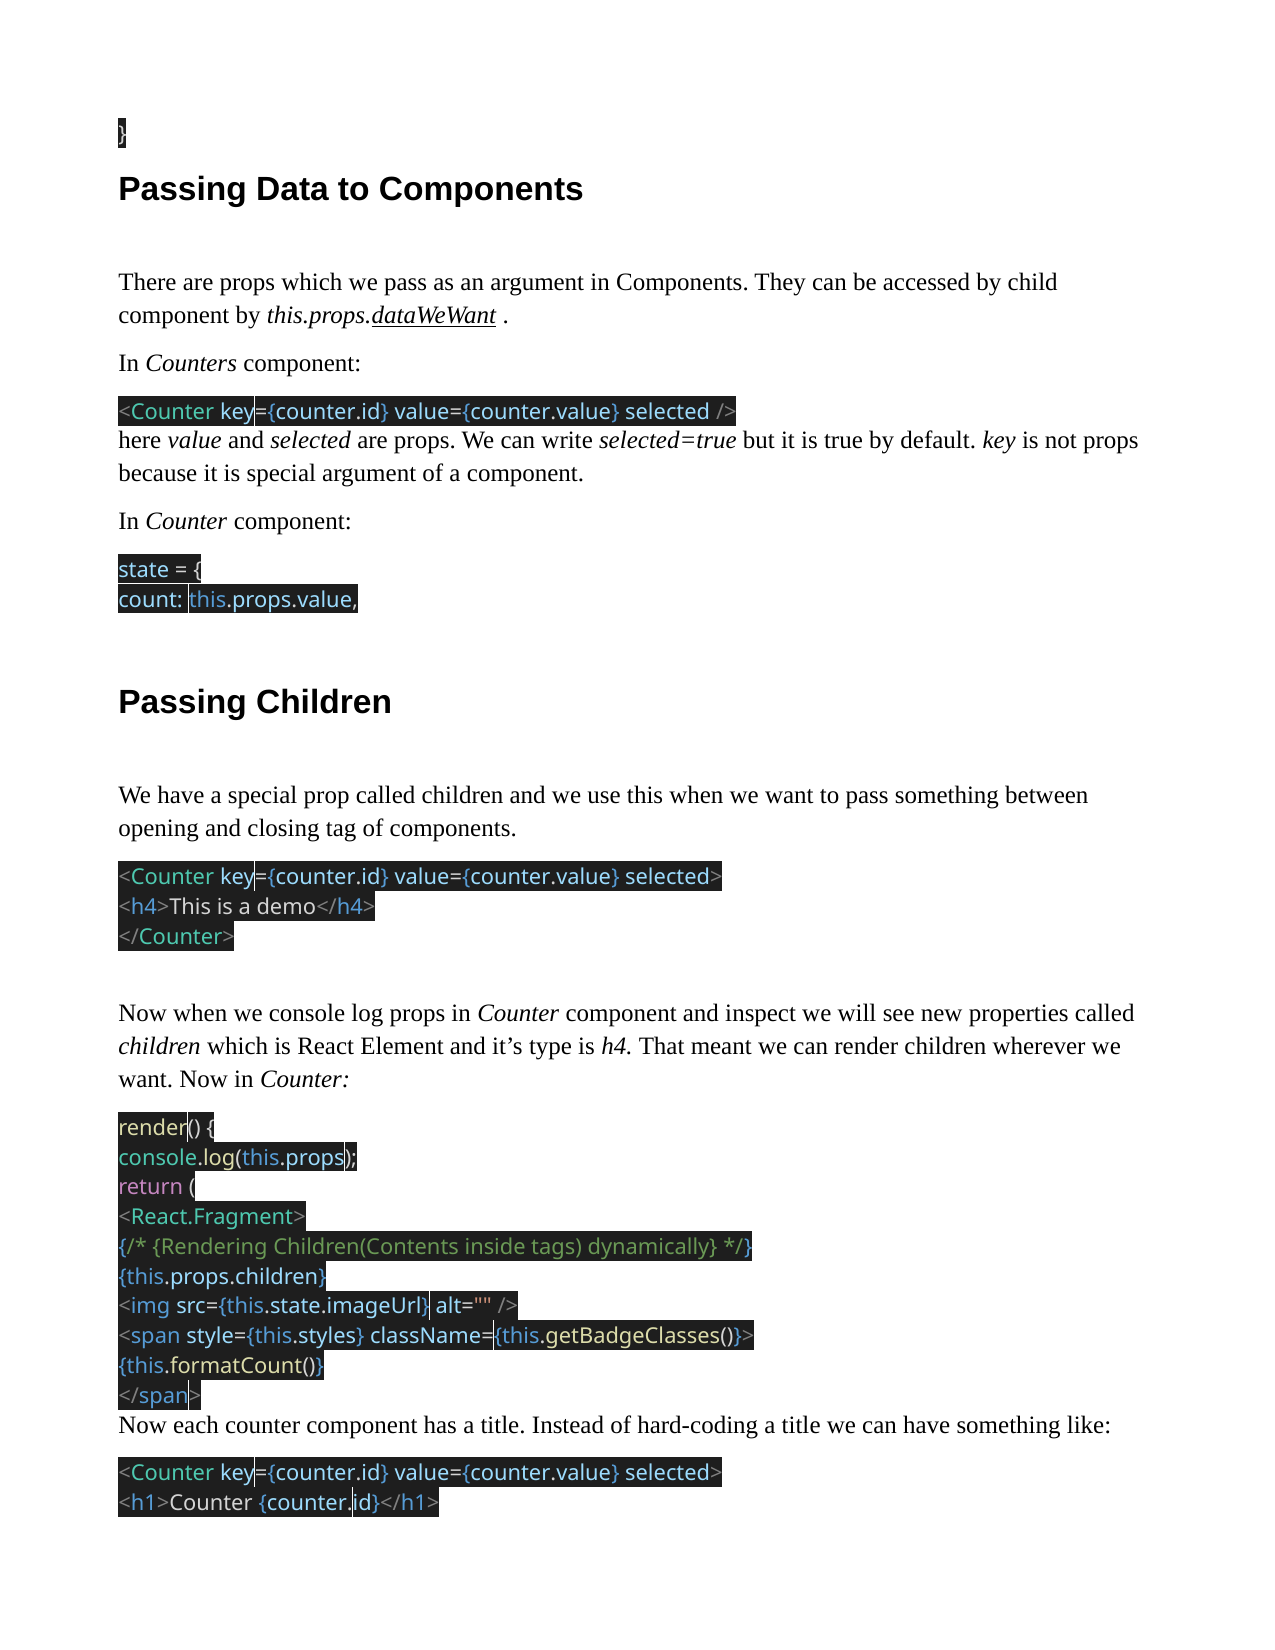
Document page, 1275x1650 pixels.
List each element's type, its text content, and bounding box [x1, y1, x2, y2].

text In Counters component: [118, 348, 1157, 377]
text <Counter key={counter.id} value={counter.value} selected> [118, 1457, 1157, 1487]
text <img src={this.state.imageUrl} alt="" /> [118, 1291, 1157, 1320]
text {/* {Rendering Children(Contents inside tags) dynamically} */} [118, 1231, 1157, 1261]
text <h4>This is a demo</h4> [118, 891, 1157, 921]
subtitle Passing Data to Components [118, 169, 1157, 207]
text </Counter> [118, 921, 1157, 951]
text render() { [118, 1112, 1157, 1142]
text console.log(this.props); [118, 1142, 1157, 1171]
text count: this.props.value, [118, 583, 1157, 613]
text In Counter component: [118, 506, 1157, 535]
subtitle Passing Children [118, 682, 1157, 720]
text <Counter key={counter.id} value={counter.value} selected> [118, 861, 1157, 891]
text Now when we console log props in Counter component and inspect we will see new properties called children which is React Element and it’s type is h4. That meant we can render children wherever we want. Now in Counter: [118, 998, 1157, 1093]
text <h1>Counter {counter.id}</h1> [118, 1487, 1157, 1517]
text <span style={this.styles} className={this.getBadgeClasses()}> [118, 1320, 1157, 1350]
text <Counter key={counter.id} value={counter.value} selected /> [118, 396, 1157, 426]
text {this.props.children} [118, 1261, 1157, 1291]
text We have a special prop called children and we use this when we want to pass something between opening and closing tag of components. [118, 781, 1157, 842]
text return ( [118, 1171, 1157, 1201]
text <React.Fragment> [118, 1201, 1157, 1231]
text } [118, 118, 1157, 148]
text state = { [118, 554, 1157, 583]
text Now each counter component has a title. Instead of hard-coding a title we can have something like: [118, 1410, 1157, 1438]
text here value and selected are props. We can write selected=true but it is true by default. key is not props because it is special argument of a component. [118, 426, 1157, 487]
text </span> [118, 1380, 1157, 1410]
text {this.formatCount()} [118, 1350, 1157, 1380]
text There are props which we pass as an argument in Components. They can be accessed by child component by this.props.dataWeWant . [118, 267, 1157, 329]
